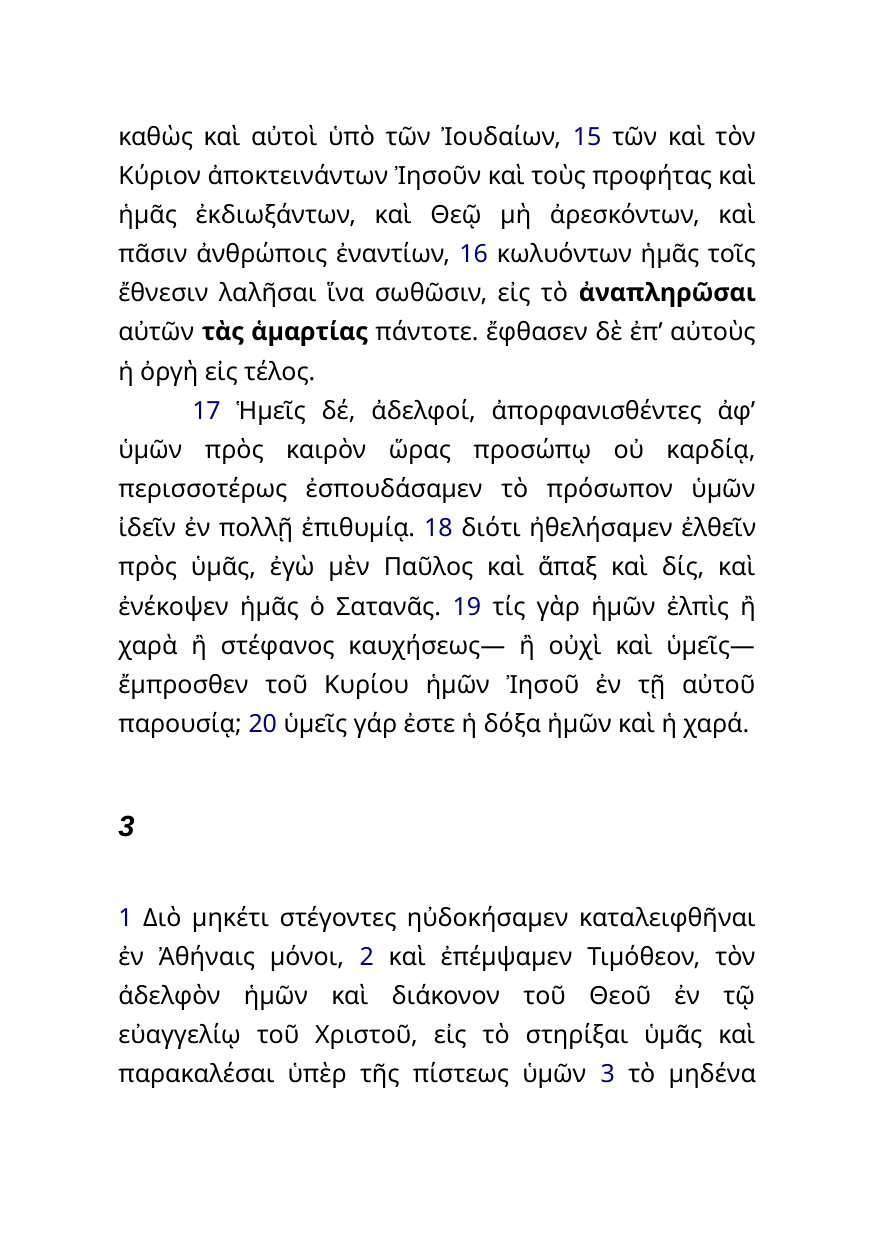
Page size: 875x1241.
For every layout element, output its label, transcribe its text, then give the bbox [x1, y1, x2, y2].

text 1 Διὸ μηκέτι στέγοντες ηὐδοκήσαμεν καταλειφθῆναι ἐν Ἀθήναις μόνοι, 2 καὶ ἐπέμψαμεν Τιμόθεον, τὸν ἀδελφὸν ἡμῶν καὶ διάκονον τοῦ Θεοῦ ἐν τῷ εὐαγγελίῳ τοῦ Χριστοῦ, εἰς τὸ στηρίξαι ὑμᾶς καὶ παρακαλέσαι ὑπὲρ τῆς πίστεως ὑμῶν 3 τὸ μηδένα [118, 899, 756, 1090]
text καθὼς καὶ αὐτοὶ ὑπὸ τῶν Ἰουδαίων, 15 τῶν καὶ τὸν Κύριον ἀποκτεινάντων Ἰησοῦν καὶ τοὺς προφήτας καὶ ἡμᾶς ἐκδιωξάντων, καὶ Θεῷ μὴ ἀρεσκόντων, καὶ πᾶσιν ἀνθρώποις ἐναντίων, 16 κωλυόντων ἡμᾶς τοῖς ἔθνεσιν λαλῆσαι ἵνα σωθῶσιν, εἰς τὸ ἀναπληρῶσαι αὐτῶν τὰς ἁμαρτίας πάντοτε. ἔφθασεν δὲ ἐπ’ αὐτοὺς ἡ ὀργὴ εἰς τέλος. [118, 118, 756, 387]
text 17 Ἡμεῖς δέ, ἀδελφοί, ἀπορφανισθέντες ἀφ’ ὑμῶν πρὸς καιρὸν ὥρας προσώπῳ οὐ καρδίᾳ, περισσοτέρως ἐσπουδάσαμεν τὸ πρόσωπον ὑμῶν ἰδεῖν ἐν πολλῇ ἐπιθυμίᾳ. 18 διότι ἠθελήσαμεν ἐλθεῖν πρὸς ὑμᾶς, ἐγὼ μὲν Παῦλος καὶ ἅπαξ καὶ δίς, καὶ ἐνέκοψεν ἡμᾶς ὁ Σατανᾶς. 19 τίς γὰρ ἡμῶν ἐλπὶς ἢ χαρὰ ἢ στέφανος καυχήσεως— ἢ οὐχὶ καὶ ὑμεῖς— ἔμπροσθεν τοῦ Κυρίου ἡμῶν Ἰησοῦ ἐν τῇ αὐτοῦ παρουσίᾳ; 20 ὑμεῖς γάρ ἐστε ἡ δόξα ἡμῶν καὶ ἡ χαρά. [118, 392, 756, 740]
subtitle 3 [118, 809, 756, 842]
